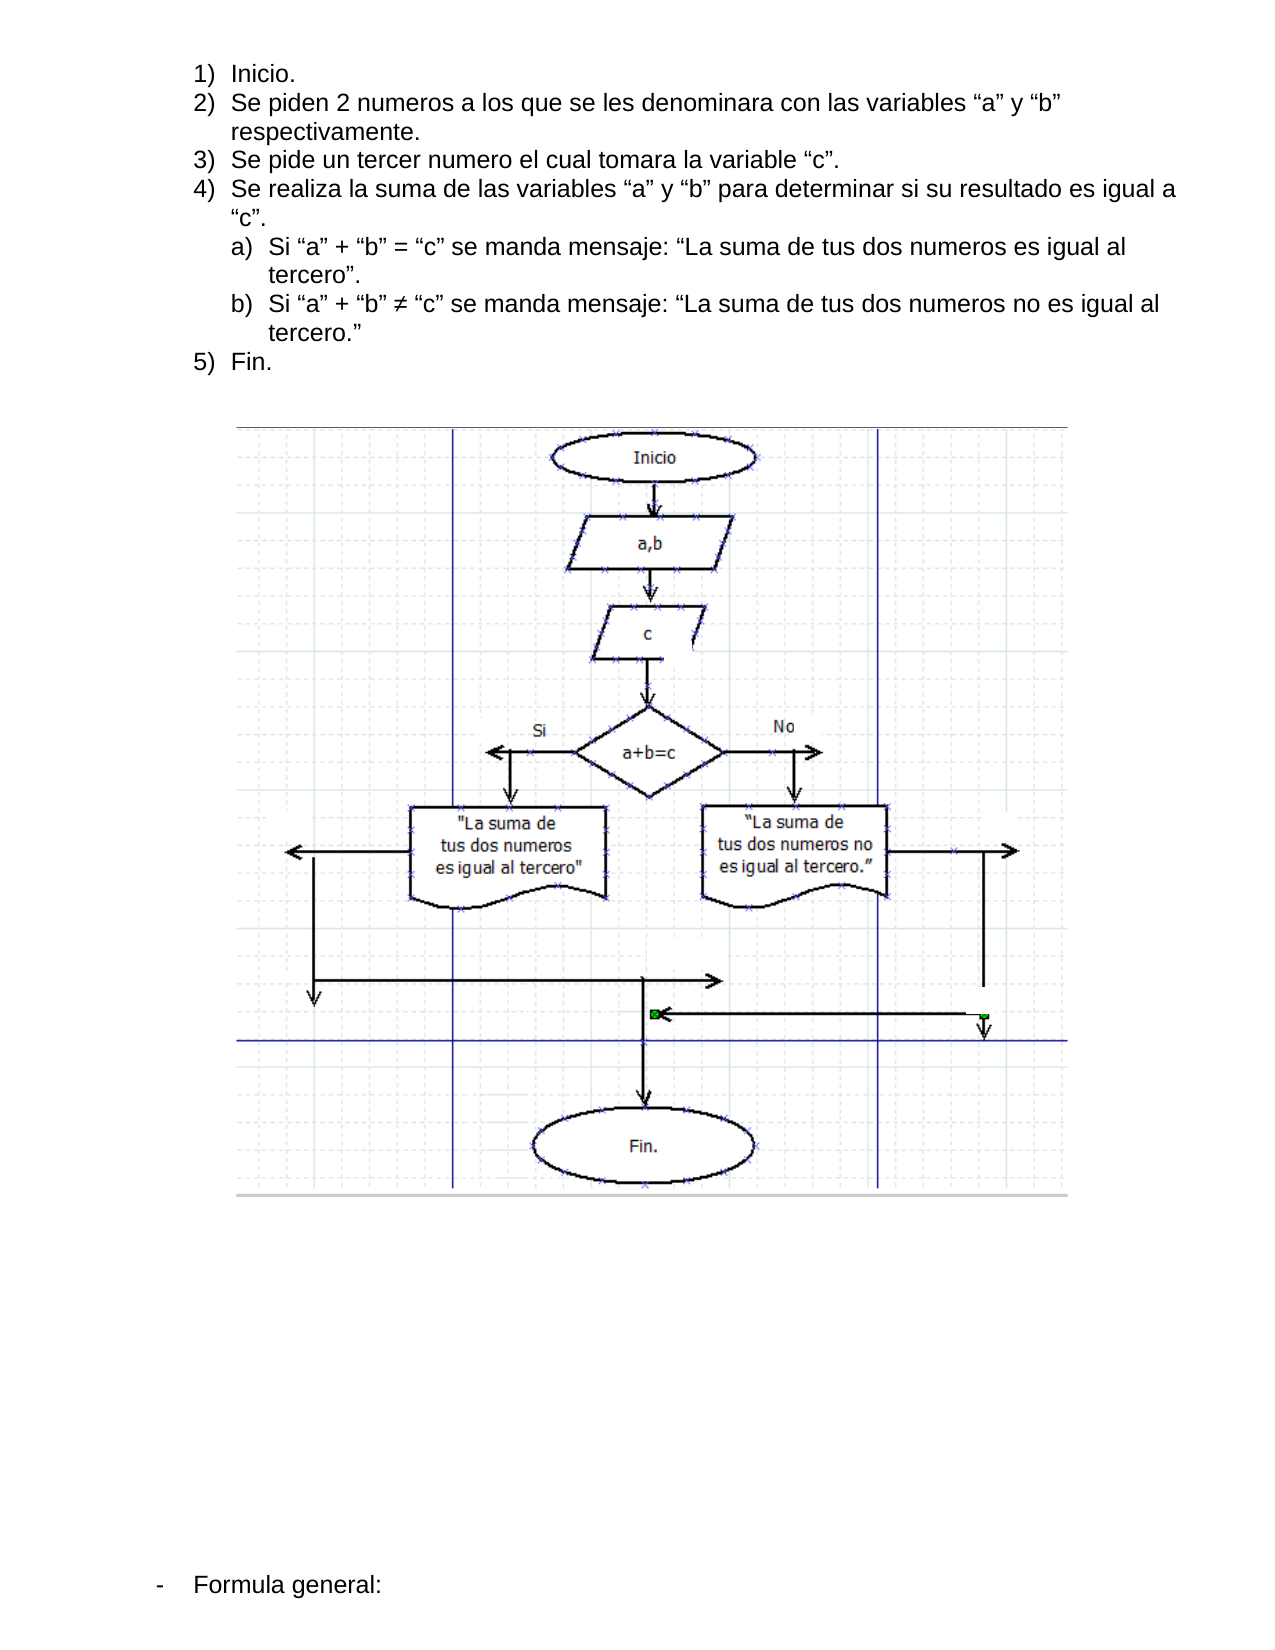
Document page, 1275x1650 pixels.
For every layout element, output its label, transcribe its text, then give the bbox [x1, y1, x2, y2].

list Inicio. [193, 59, 1205, 88]
list Se pide un tercer numero el cual tomara la variable “c”. [193, 145, 1205, 174]
list Si “a” + “b” ≠ “c” se manda mensaje: “La suma de tus dos numeros no es igual al tercero.” [231, 289, 1205, 347]
list Formula general: [156, 1570, 1205, 1599]
list Fin. [193, 347, 1205, 375]
list Se piden 2 numeros a los que se les denominara con las variables “a” y “b” respectivamente. [193, 88, 1205, 145]
list Se realiza la suma de las variables “a” y “b” para determinar si su resultado es igual a “c”. [193, 174, 1205, 232]
list Si “a” + “b” = “c” se manda mensaje: “La suma de tus dos numeros es igual al tercero”. [231, 232, 1205, 289]
